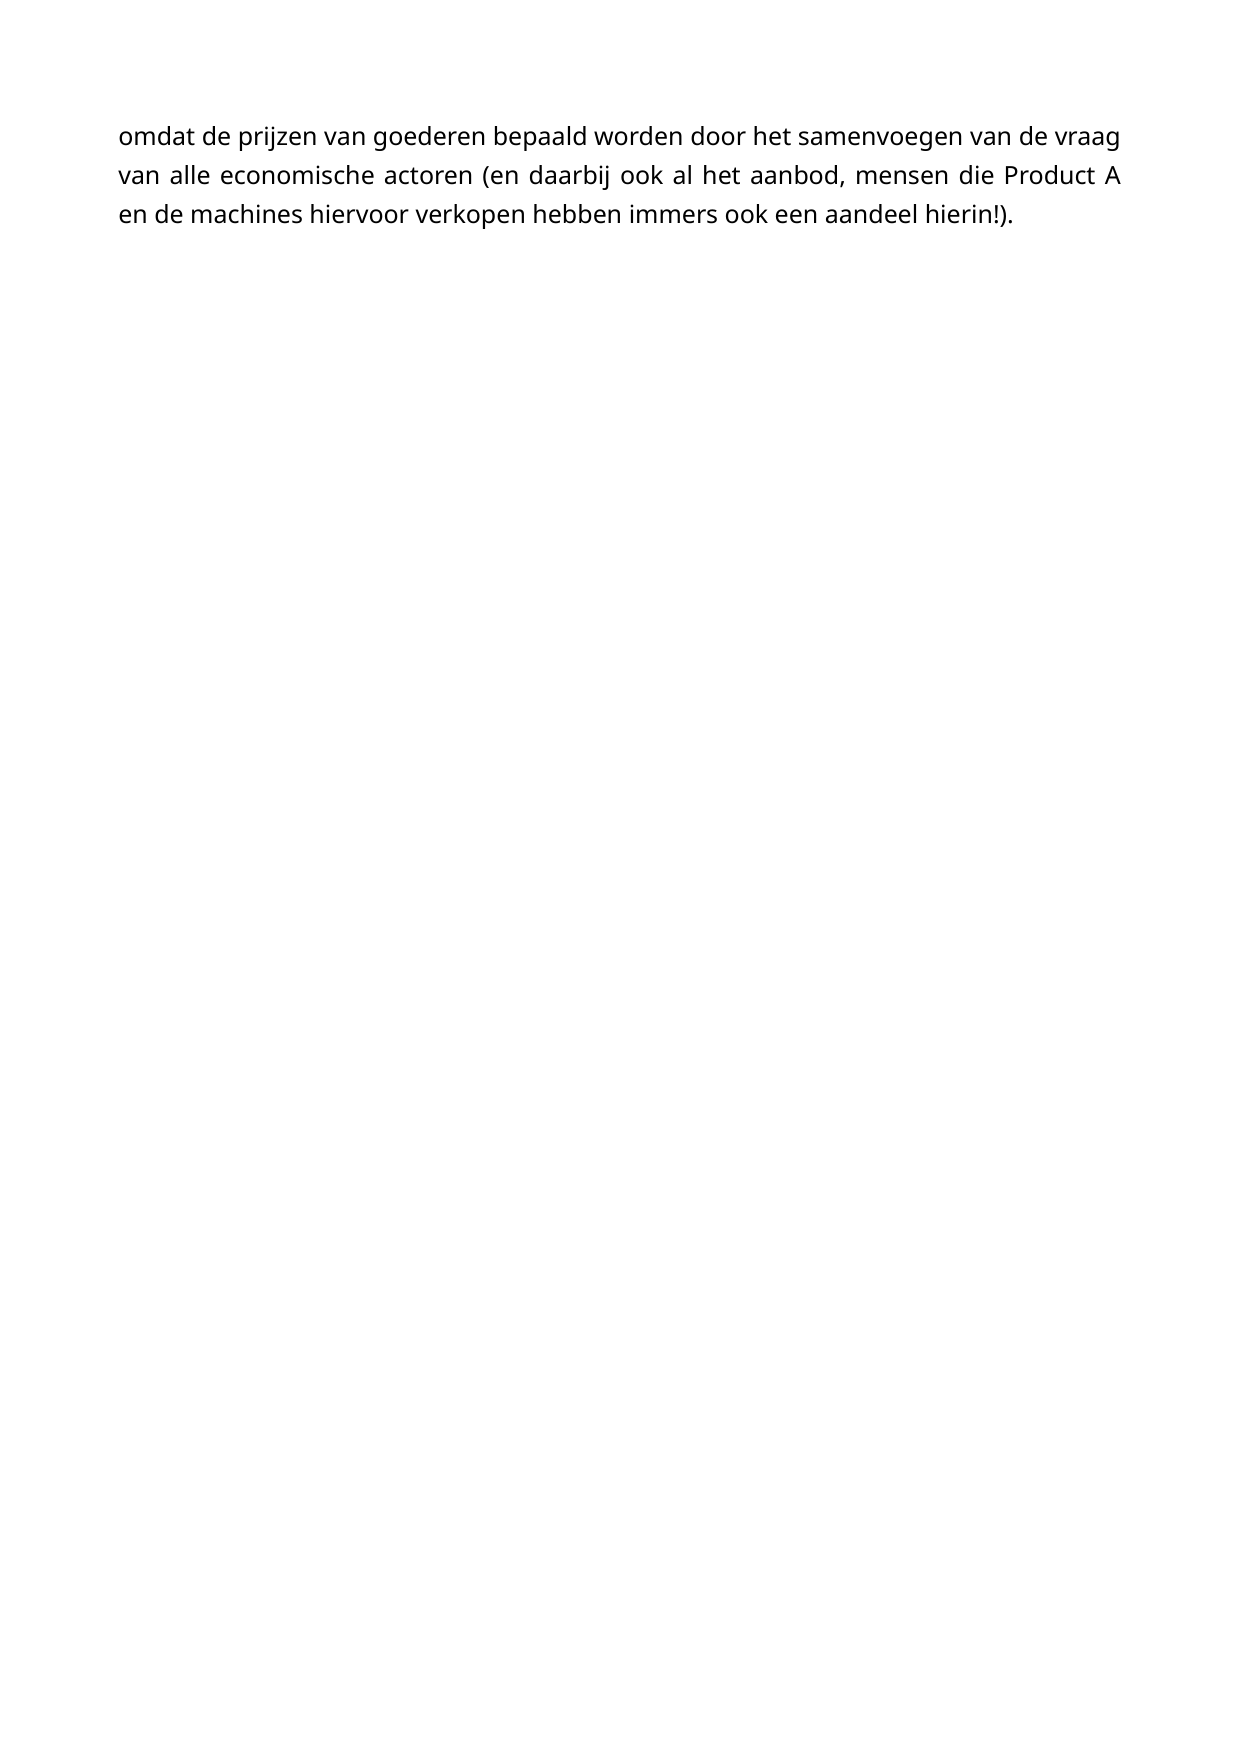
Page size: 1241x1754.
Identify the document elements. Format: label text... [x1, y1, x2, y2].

text omdat de prijzen van goederen bepaald worden door het samenvoegen van de vraag van alle economische actoren (en daarbij ook al het aanbod, mensen die Product A en de machines hiervoor verkopen hebben immers ook een aandeel hierin!). [118, 118, 1122, 231]
